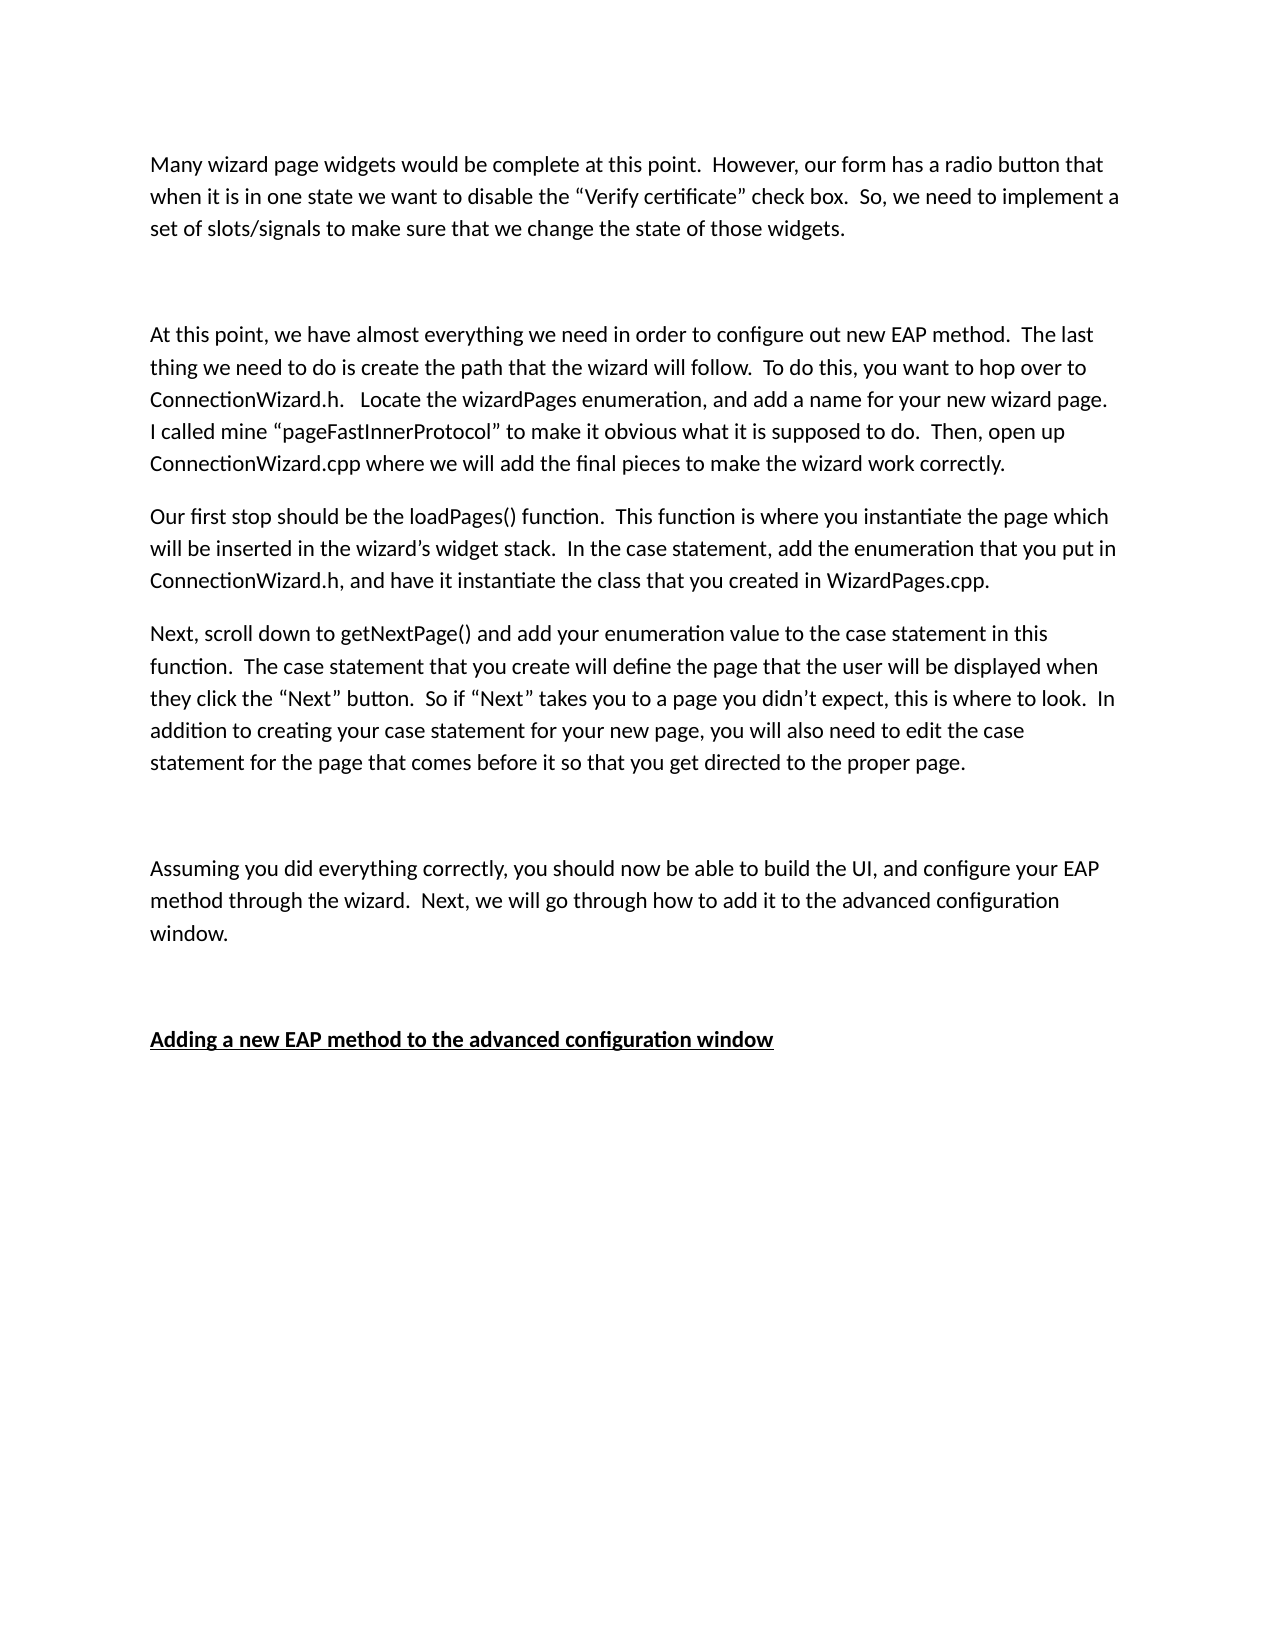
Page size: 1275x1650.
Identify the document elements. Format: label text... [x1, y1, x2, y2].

text Our first stop should be the loadPages() function. This function is where you instantiate the page which will be inserted in the wizard’s widget stack. In the case statement, add the enumeration that you put in ConnectionWizard.h, and have it instantiate the class that you created in WizardPages.cpp. [150, 502, 1125, 594]
text Next, scroll down to getNextPage() and add your enumeration value to the case statement in this function. The case statement that you create will define the page that the user will be displayed when they click the “Next” button. So if “Next” takes you to a page you didn’t expect, this is where to look. In addition to creating your case statement for your new page, you will also need to edit the case statement for the page that comes before it so that you get directed to the proper page. [150, 619, 1125, 776]
text Adding a new EAP method to the advanced configuration window [150, 1025, 1125, 1053]
text Many wizard page widgets would be complete at this point. However, our form has a radio button that when it is in one state we want to disable the “Verify certificate” check box. So, we need to implement a set of slots/signals to make sure that we change the state of those widgets. [150, 150, 1125, 242]
text Assuming you did everything correctly, you should now be able to build the UI, and configure your EAP method through the wizard. Next, we will go through how to add it to the advanced configuration window. [150, 854, 1125, 947]
text At this point, we have almost everything we need in order to configure out new EAP method. The last thing we need to do is create the path that the wizard will follow. To do this, you want to hop over to ConnectionWizard.h. Locate the wizardPages enumeration, and add a name for your new wizard page. I called mine “pageFastInnerProtocol” to make it obvious what it is supposed to do. Then, open up ConnectionWizard.cpp where we will add the final pieces to make the wizard work correctly. [150, 320, 1125, 477]
